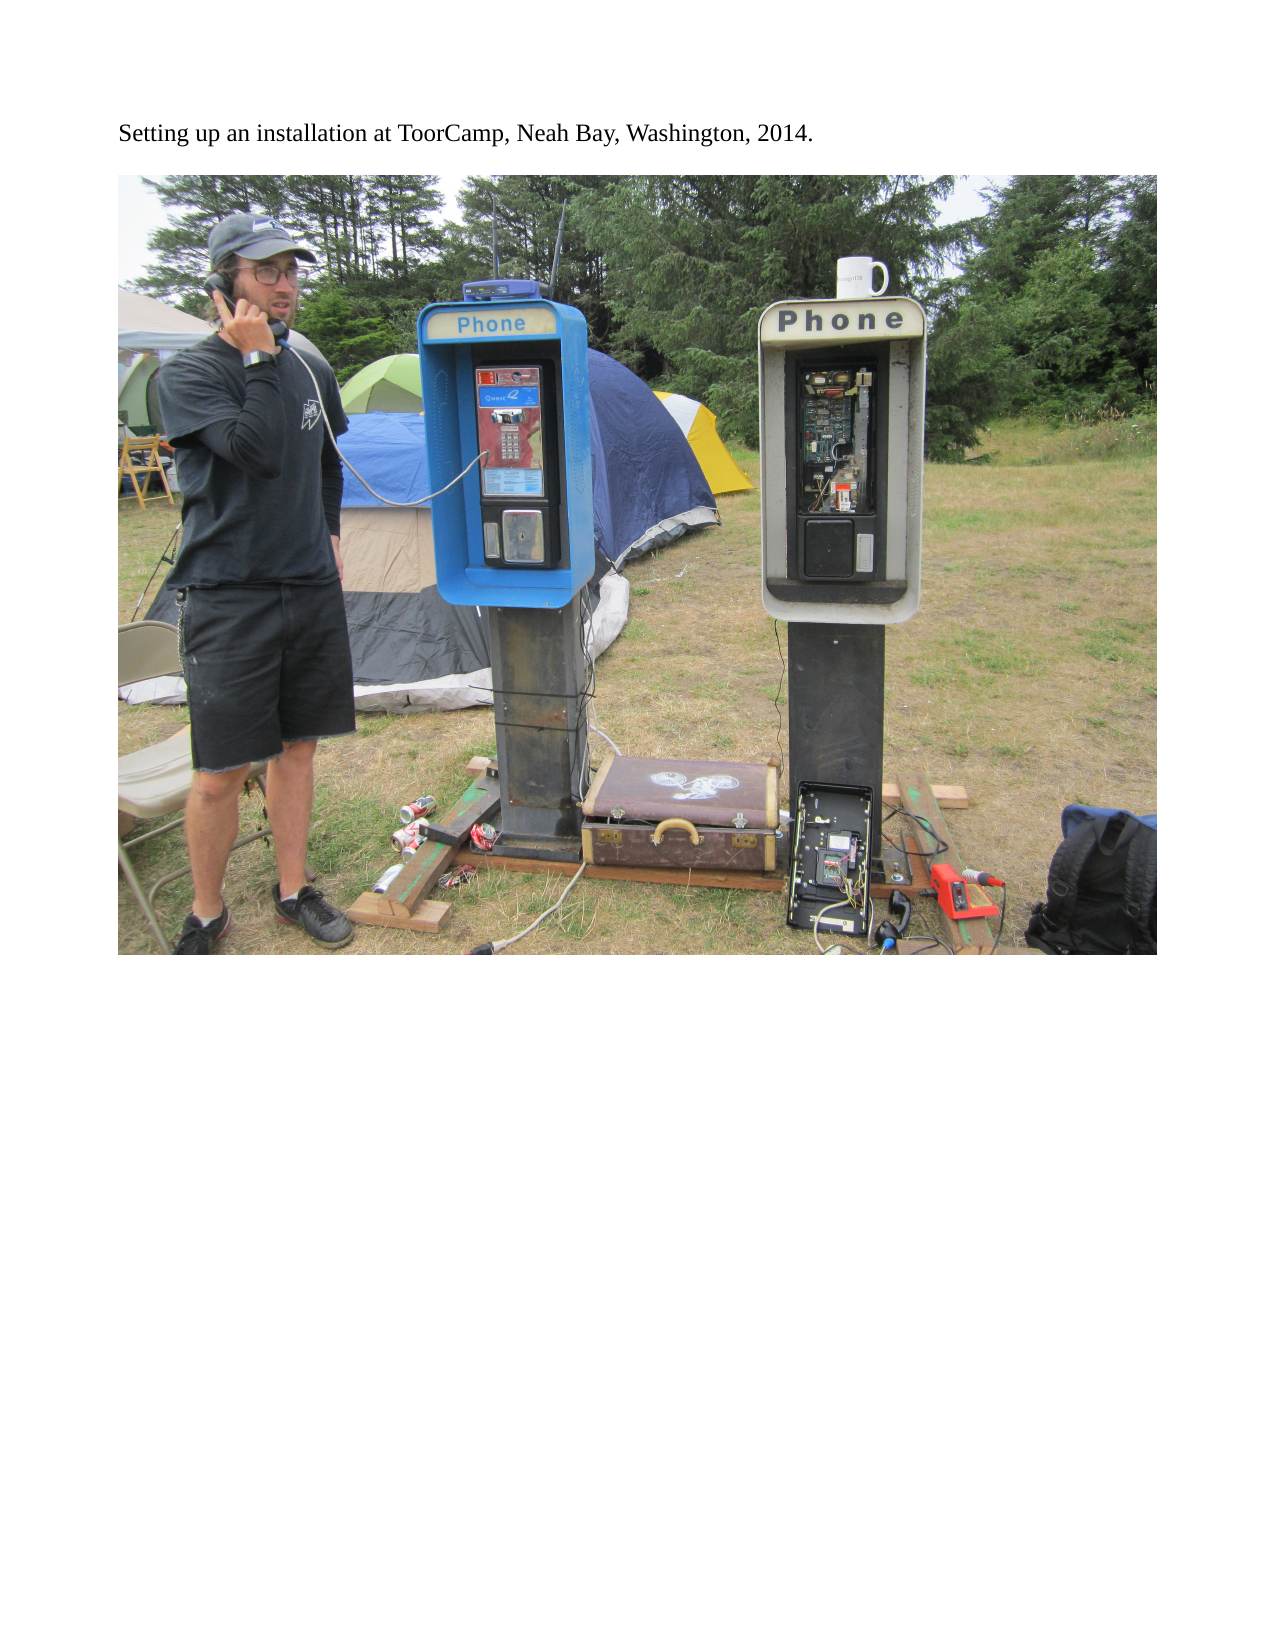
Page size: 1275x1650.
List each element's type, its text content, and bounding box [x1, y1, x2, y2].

picture [118, 175, 1157, 955]
text Setting up an installation at ToorCamp, Neah Bay, Washington, 2014. [118, 118, 1157, 147]
